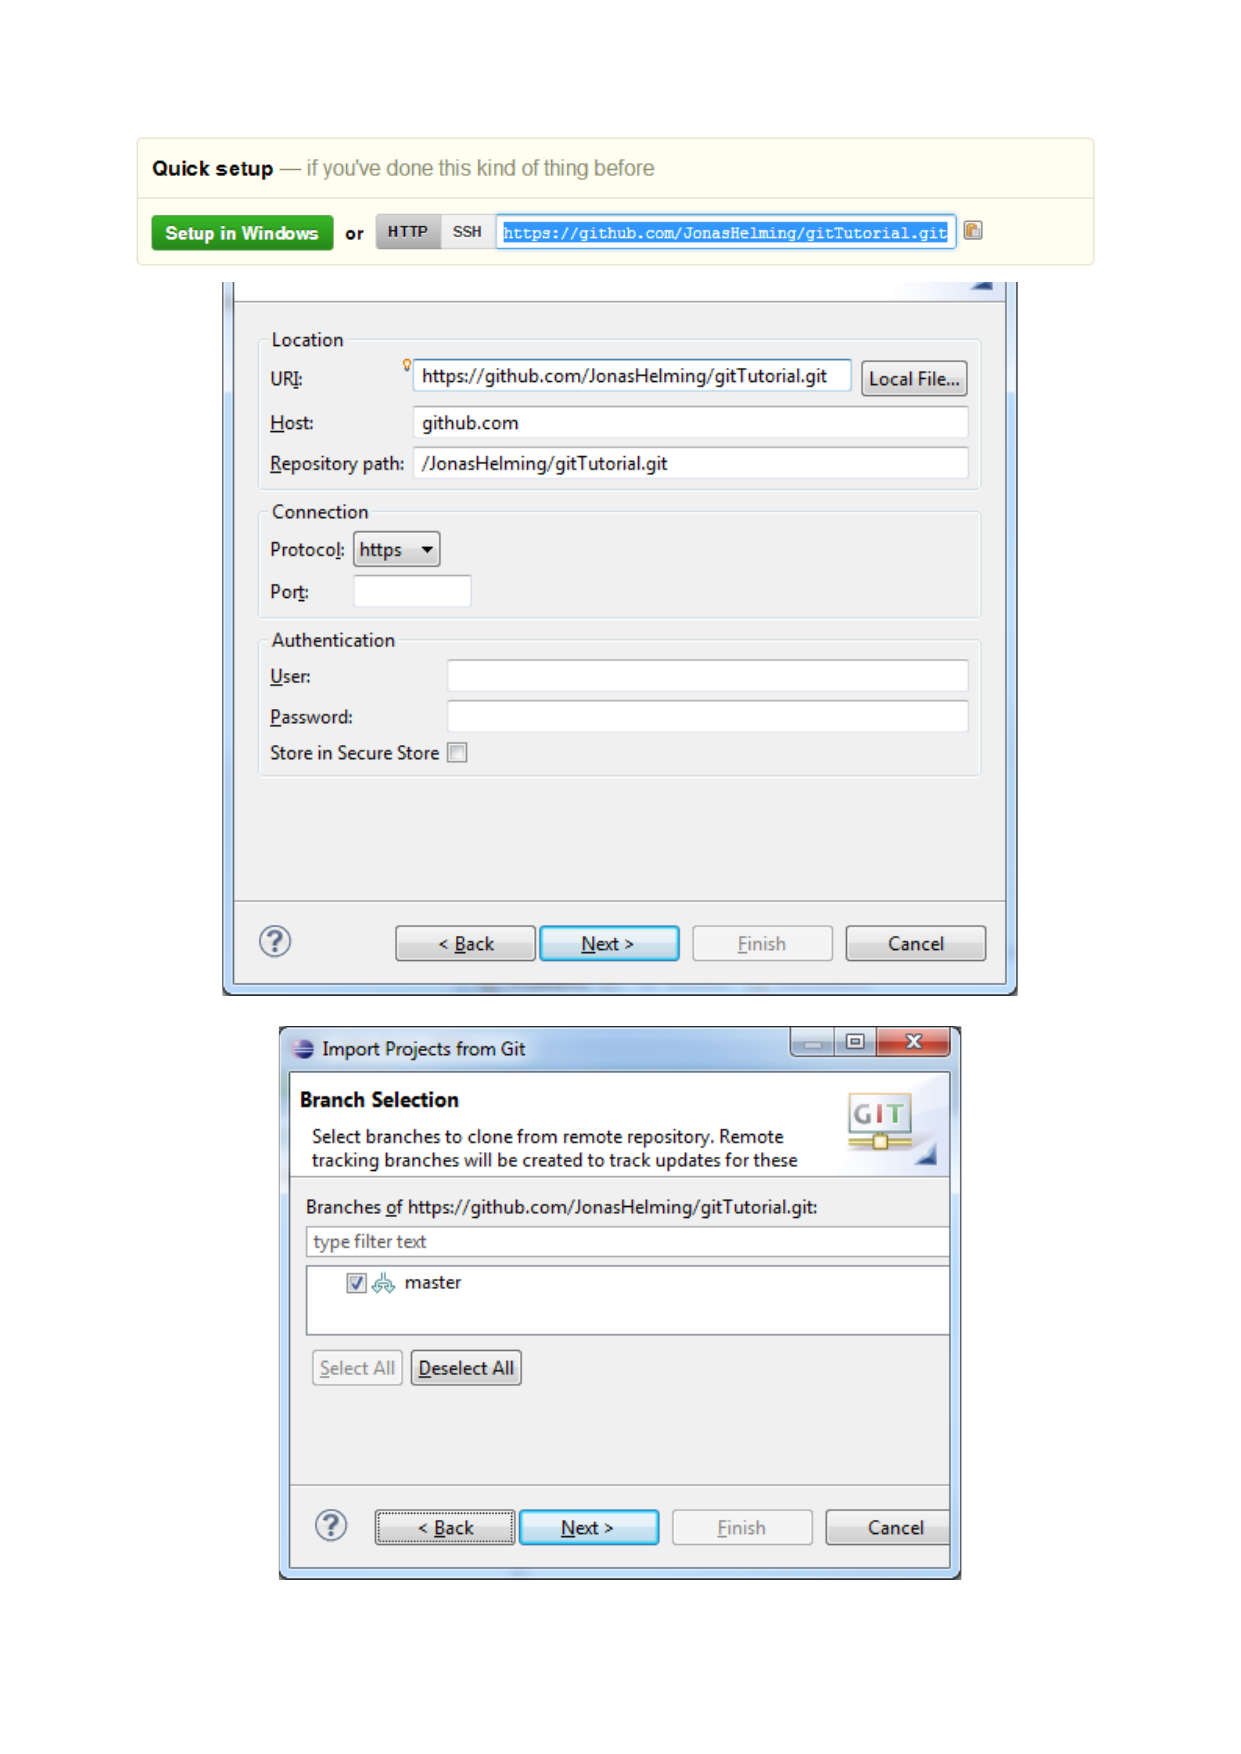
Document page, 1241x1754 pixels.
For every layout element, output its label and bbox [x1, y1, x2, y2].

picture [278, 1026, 962, 1580]
picture [118, 121, 1123, 996]
